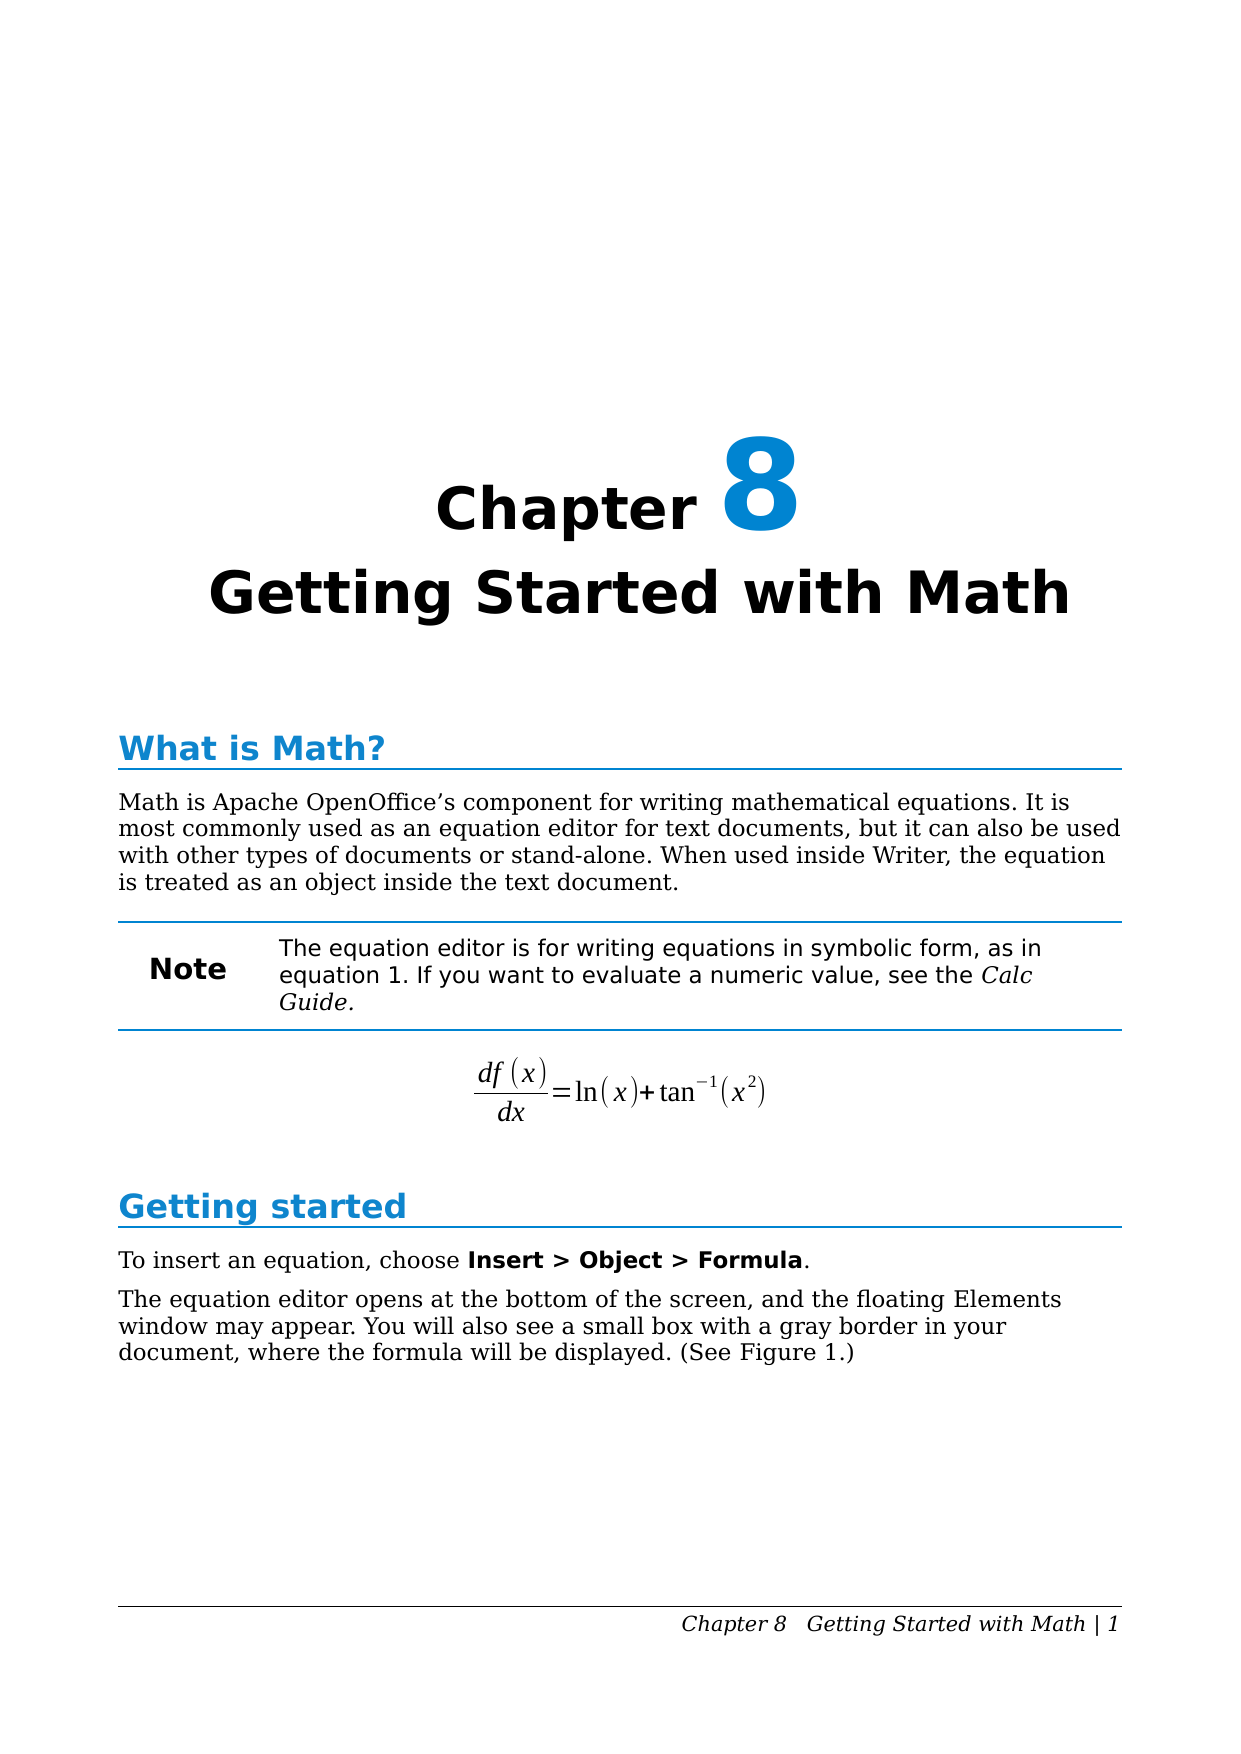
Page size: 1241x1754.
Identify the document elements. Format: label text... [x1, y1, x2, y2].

text To insert an equation, choose Insert > Object > Formula. [118, 1247, 1122, 1274]
text The equation editor opens at the bottom of the screen, and the floating Elements window may appear. You will also see a small box with a gray border in your document, where the formula will be displayed. (See Figure 1.) [118, 1286, 1122, 1366]
subtitle What is Math? [118, 729, 1122, 768]
subtitle Chapter 8 Getting Started with Math [118, 413, 1122, 627]
text Math is Apache OpenOffice’s component for writing mathematical equations. It is most commonly used as an equation editor for text documents, but it can also be used with other types of documents or stand-alone. When used inside Writer, the equation is treated as an object inside the text document. [118, 789, 1122, 896]
subtitle Getting started [118, 1187, 1122, 1226]
table_header The equation editor is for writing equations in symbolic form, as in equation 1. If you want to evaluate a numeric value, see the Calc Guide. [258, 923, 1122, 1029]
table_header Note [118, 923, 257, 1029]
